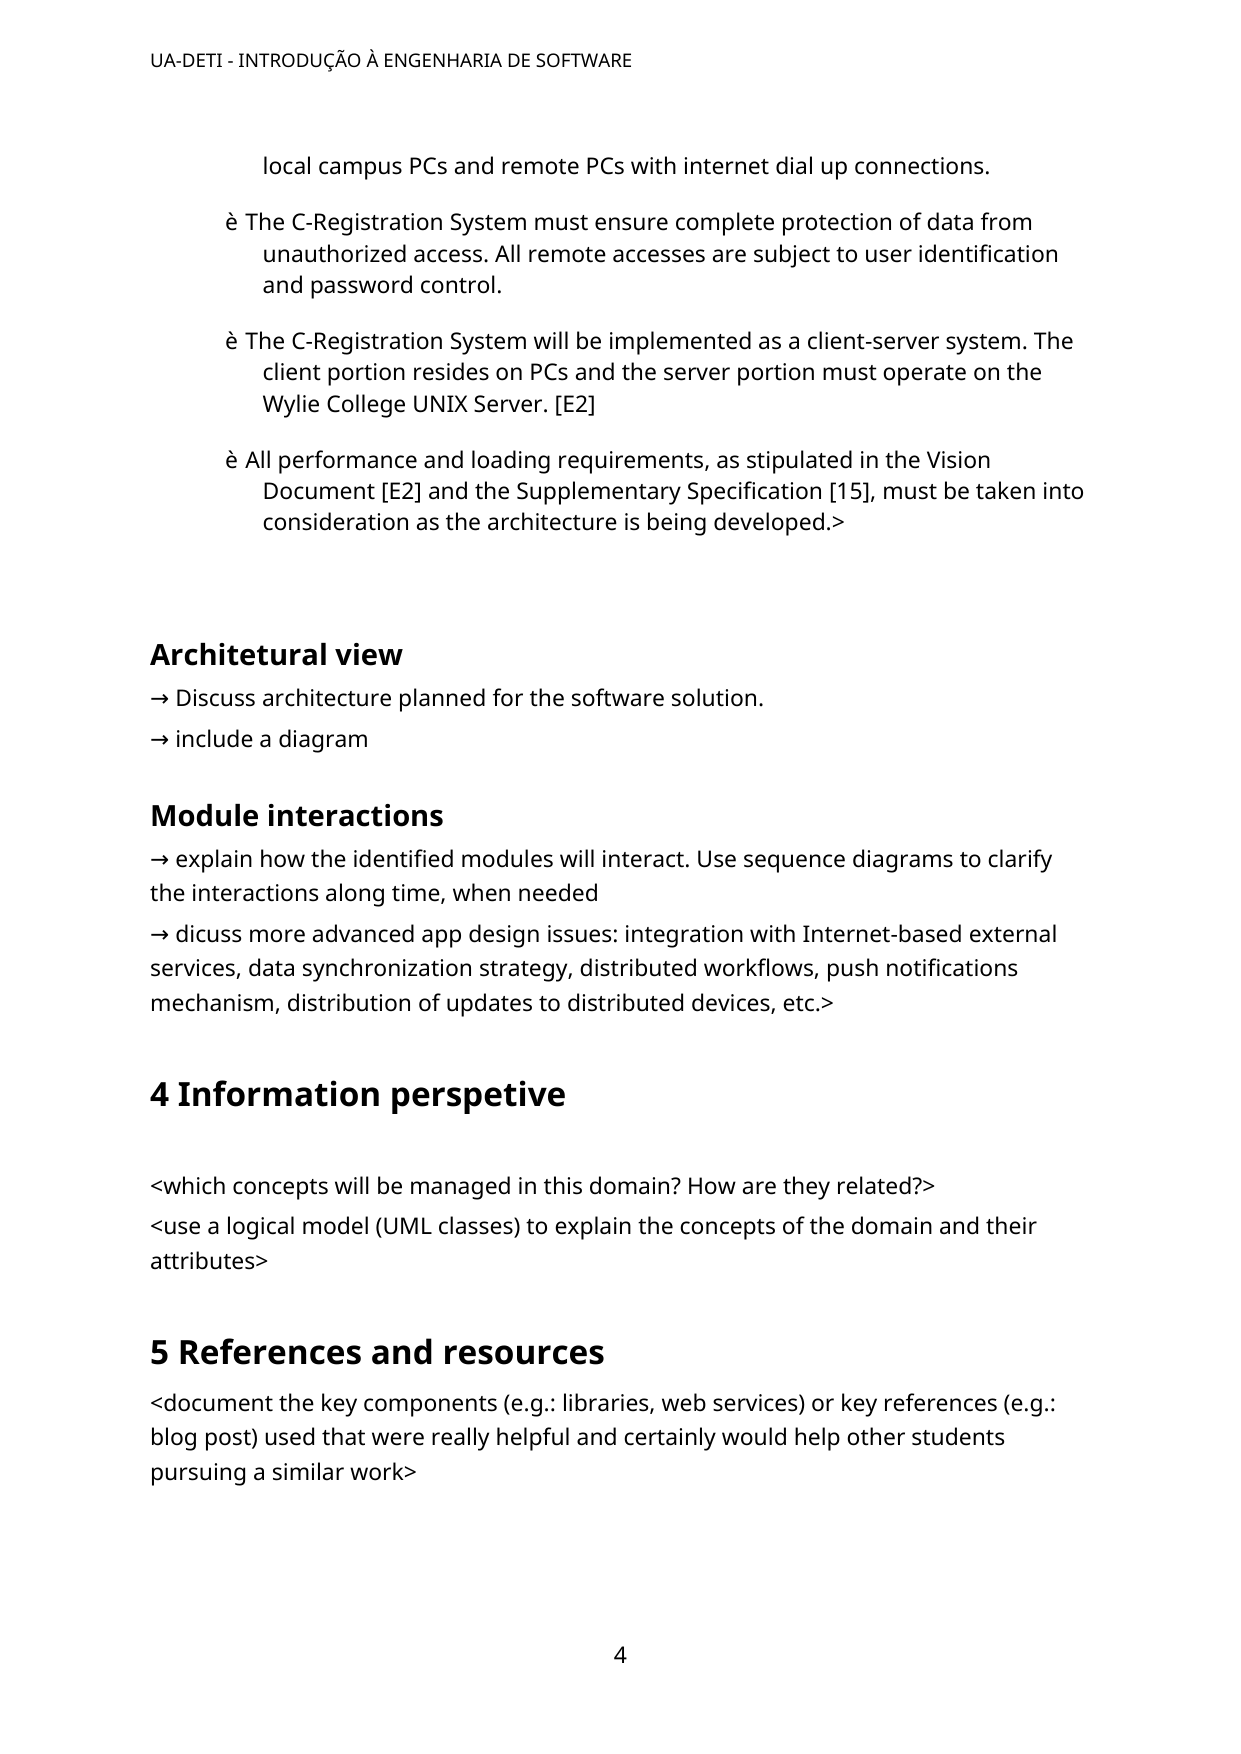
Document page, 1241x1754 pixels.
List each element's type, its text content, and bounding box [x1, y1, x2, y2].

text → include a diagram [150, 723, 1090, 754]
text → dicuss more advanced app design issues: integration with Internet-based external services, data synchronization strategy, distributed workflows, push notifications mechanism, distribution of updates to distributed devices, etc.> [150, 918, 1090, 1018]
text è The C-Registration System must ensure complete protection of data from unauthorized access. All remote accesses are subject to user identification and password control. [225, 206, 1090, 300]
text <which concepts will be managed in this domain? How are they related?> [150, 1169, 1090, 1201]
subtitle 4 Information perspetive [150, 1071, 1090, 1116]
text è The C-Registration System will be implemented as a client-server system. The client portion resides on PCs and the server portion must operate on the Wylie College UNIX Server. [E2] [225, 325, 1090, 419]
text local campus PCs and remote PCs with internet dial up connections. [225, 150, 1090, 181]
subtitle Module interactions [150, 795, 1090, 834]
text <use a logical model (UML classes) to explain the concepts of the domain and their attributes> [150, 1210, 1090, 1276]
text è All performance and loading requirements, as stipulated in the Vision Document [E2] and the Supplementary Specification [15], must be taken into consideration as the architecture is being developed.> [225, 444, 1090, 537]
text → Discuss architecture planned for the software solution. [150, 682, 1090, 714]
subtitle 5 References and resources [150, 1329, 1090, 1374]
text → explain how the identified modules will interact. Use sequence diagrams to clarify the interactions along time, when needed [150, 843, 1090, 908]
text <document the key components (e.g.: libraries, web services) or key references (e.g.: blog post) used that were really helpful and certainly would help other students pursuing a similar work> [150, 1387, 1090, 1487]
subtitle Architetural view [150, 634, 1090, 674]
